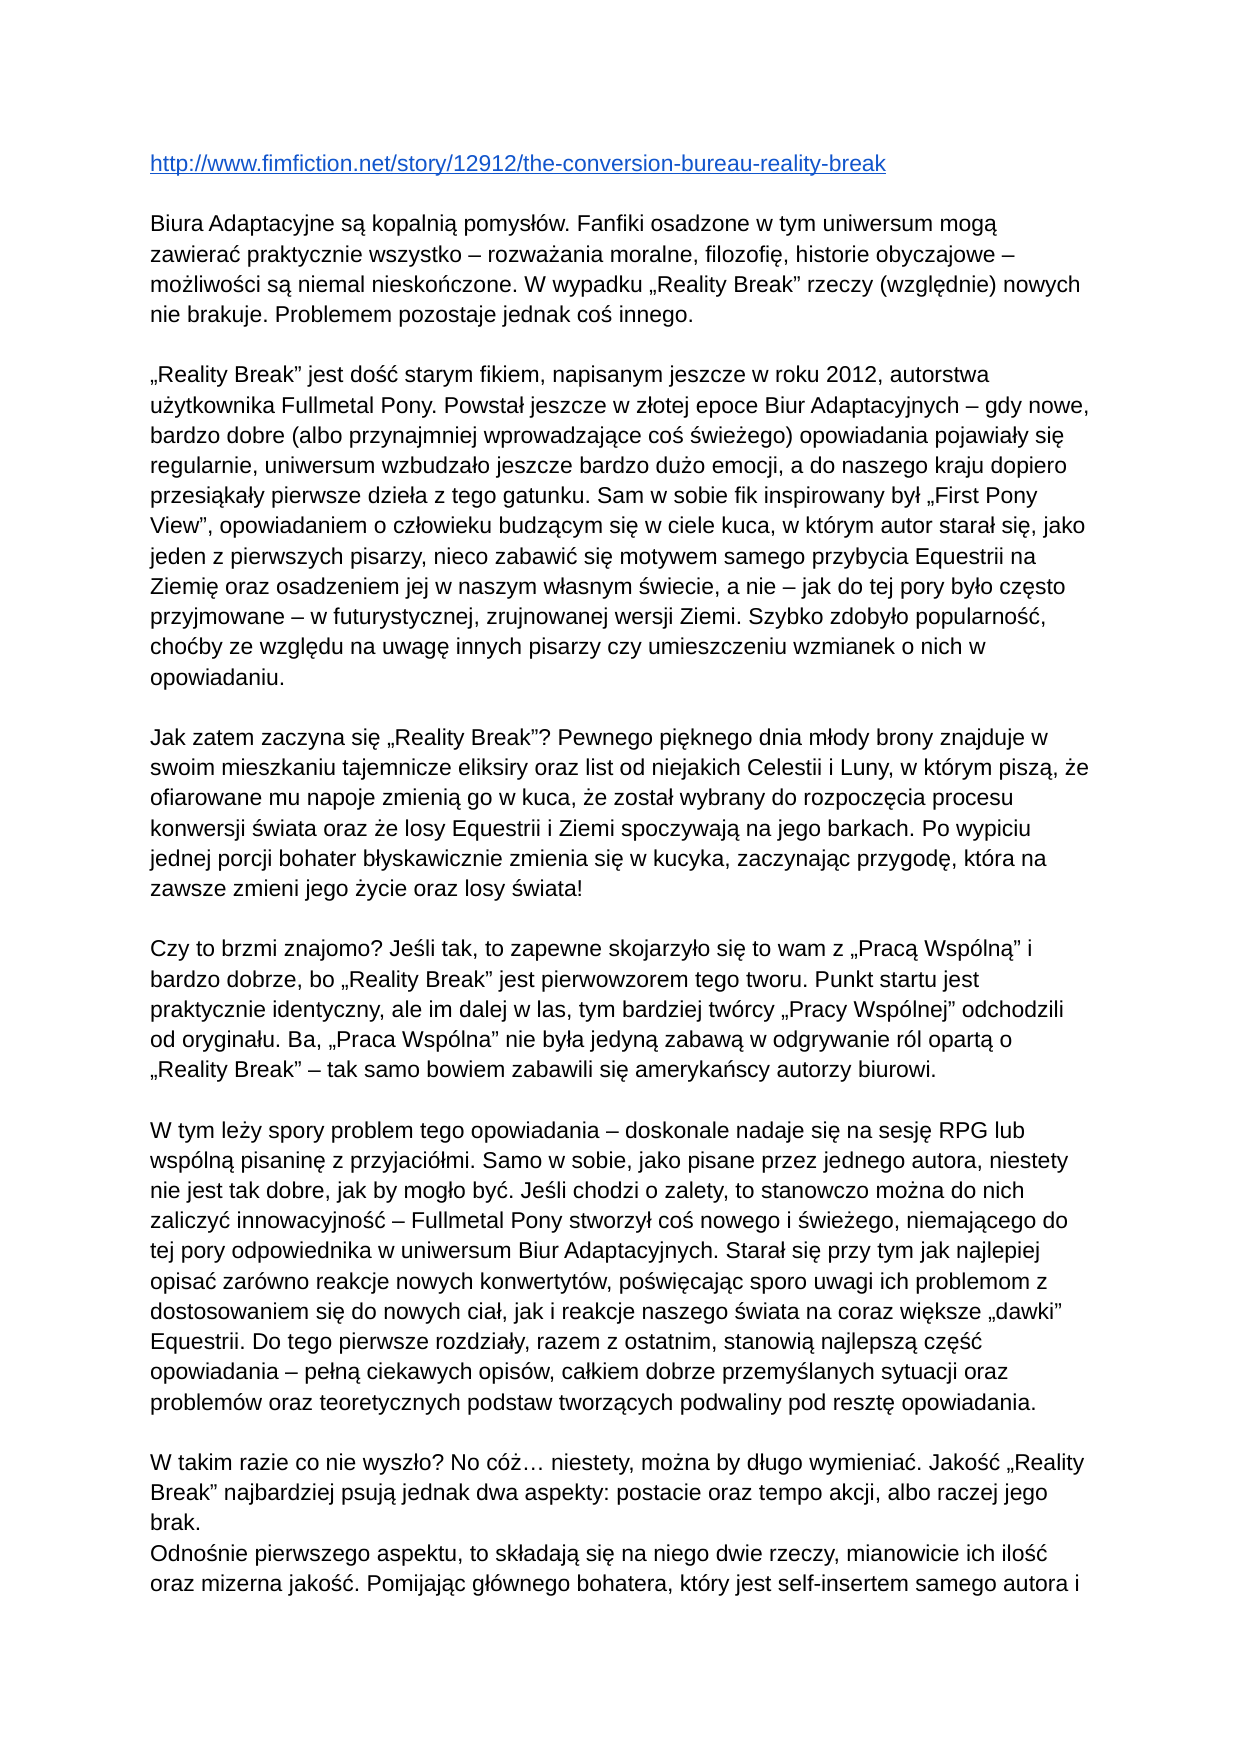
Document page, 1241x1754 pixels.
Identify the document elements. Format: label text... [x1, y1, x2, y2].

text Jak zatem zaczyna się „Reality Break”? Pewnego pięknego dnia młody brony znajduje w swoim mieszkaniu tajemnicze eliksiry oraz list od niejakich Celestii i Luny, w którym piszą, że ofiarowane mu napoje zmienią go w kuca, że został wybrany do rozpoczęcia procesu konwersji świata oraz że losy Equestrii i Ziemi spoczywają na jego barkach. Po wypiciu jednej porcji bohater błyskawicznie zmienia się w kucyka, zaczynając przygodę, która na zawsze zmieni jego życie oraz losy świata! [150, 724, 1090, 901]
text Biura Adaptacyjne są kopalnią pomysłów. Fanfiki osadzone w tym uniwersum mogą zawierać praktycznie wszystko – rozważania moralne, filozofię, historie obyczajowe – możliwości są niemal nieskończone. W wypadku „Reality Break” rzeczy (względnie) nowych nie brakuje. Problemem pozostaje jednak coś innego. [150, 210, 1090, 327]
text W tym leży spory problem tego opowiadania – doskonale nadaje się na sesję RPG lub wspólną pisaninę z przyjaciółmi. Samo w sobie, jako pisane przez jednego autora, niestety nie jest tak dobre, jak by mogło być. Jeśli chodzi o zalety, to stanowczo można do nich zaliczyć innowacyjność – Fullmetal Pony stworzył coś nowego i świeżego, niemającego do tej pory odpowiednika w uniwersum Biur Adaptacyjnych. Starał się przy tym jak najlepiej opisać zarówno reakcje nowych konwertytów, poświęcając sporo uwagi ich problemom z dostosowaniem się do nowych ciał, jak i reakcje naszego świata na coraz większe „dawki” Equestrii. Do tego pierwsze rozdziały, razem z ostatnim, stanowią najlepszą część opowiadania – pełną ciekawych opisów, całkiem dobrze przemyślanych sytuacji oraz problemów oraz teoretycznych podstaw tworzących podwaliny pod resztę opowiadania. [150, 1117, 1090, 1415]
text „Reality Break” jest dość starym fikiem, napisanym jeszcze w roku 2012, autorstwa użytkownika Fullmetal Pony. Powstał jeszcze w złotej epoce Biur Adaptacyjnych – gdy nowe, bardzo dobre (albo przynajmniej wprowadzające coś świeżego) opowiadania pojawiały się regularnie, uniwersum wzbudzało jeszcze bardzo dużo emocji, a do naszego kraju dopiero przesiąkały pierwsze dzieła z tego gatunku. Sam w sobie fik inspirowany był „First Pony View”, opowiadaniem o człowieku budzącym się w ciele kuca, w którym autor starał się, jako jeden z pierwszych pisarzy, nieco zabawić się motywem samego przybycia Equestrii na Ziemię oraz osadzeniem jej w naszym własnym świecie, a nie – jak do tej pory było często przyjmowane – w futurystycznej, zrujnowanej wersji Ziemi. Szybko zdobyło popularność, choćby ze względu na uwagę innych pisarzy czy umieszczeniu wzmianek o nich w opowiadaniu. [150, 361, 1090, 690]
text Czy to brzmi znajomo? Jeśli tak, to zapewne skojarzyło się to wam z „Pracą Wspólną” i bardzo dobrze, bo „Reality Break” jest pierwowzorem tego tworu. Punkt startu jest praktycznie identyczny, ale im dalej w las, tym bardziej twórcy „Pracy Wspólnej” odchodzili od oryginału. Ba, „Praca Wspólna” nie była jedyną zabawą w odgrywanie ról opartą o „Reality Break” – tak samo bowiem zabawili się amerykańscy autorzy biurowi. [150, 935, 1090, 1083]
text http://www.fimfiction.net/story/12912/the-conversion-bureau-reality-break [150, 150, 1090, 176]
text W takim razie co nie wyszło? No cóż… niestety, można by długo wymieniać. Jakość „Reality Break” najbardziej psują jednak dwa aspekty: postacie oraz tempo akcji, albo raczej jego brak. [150, 1449, 1090, 1536]
text Odnośnie pierwszego aspektu, to składają się na niego dwie rzeczy, mianowicie ich ilość oraz mizerna jakość. Pomijając głównego bohatera, który jest self-insertem samego autora i [150, 1539, 1090, 1596]
